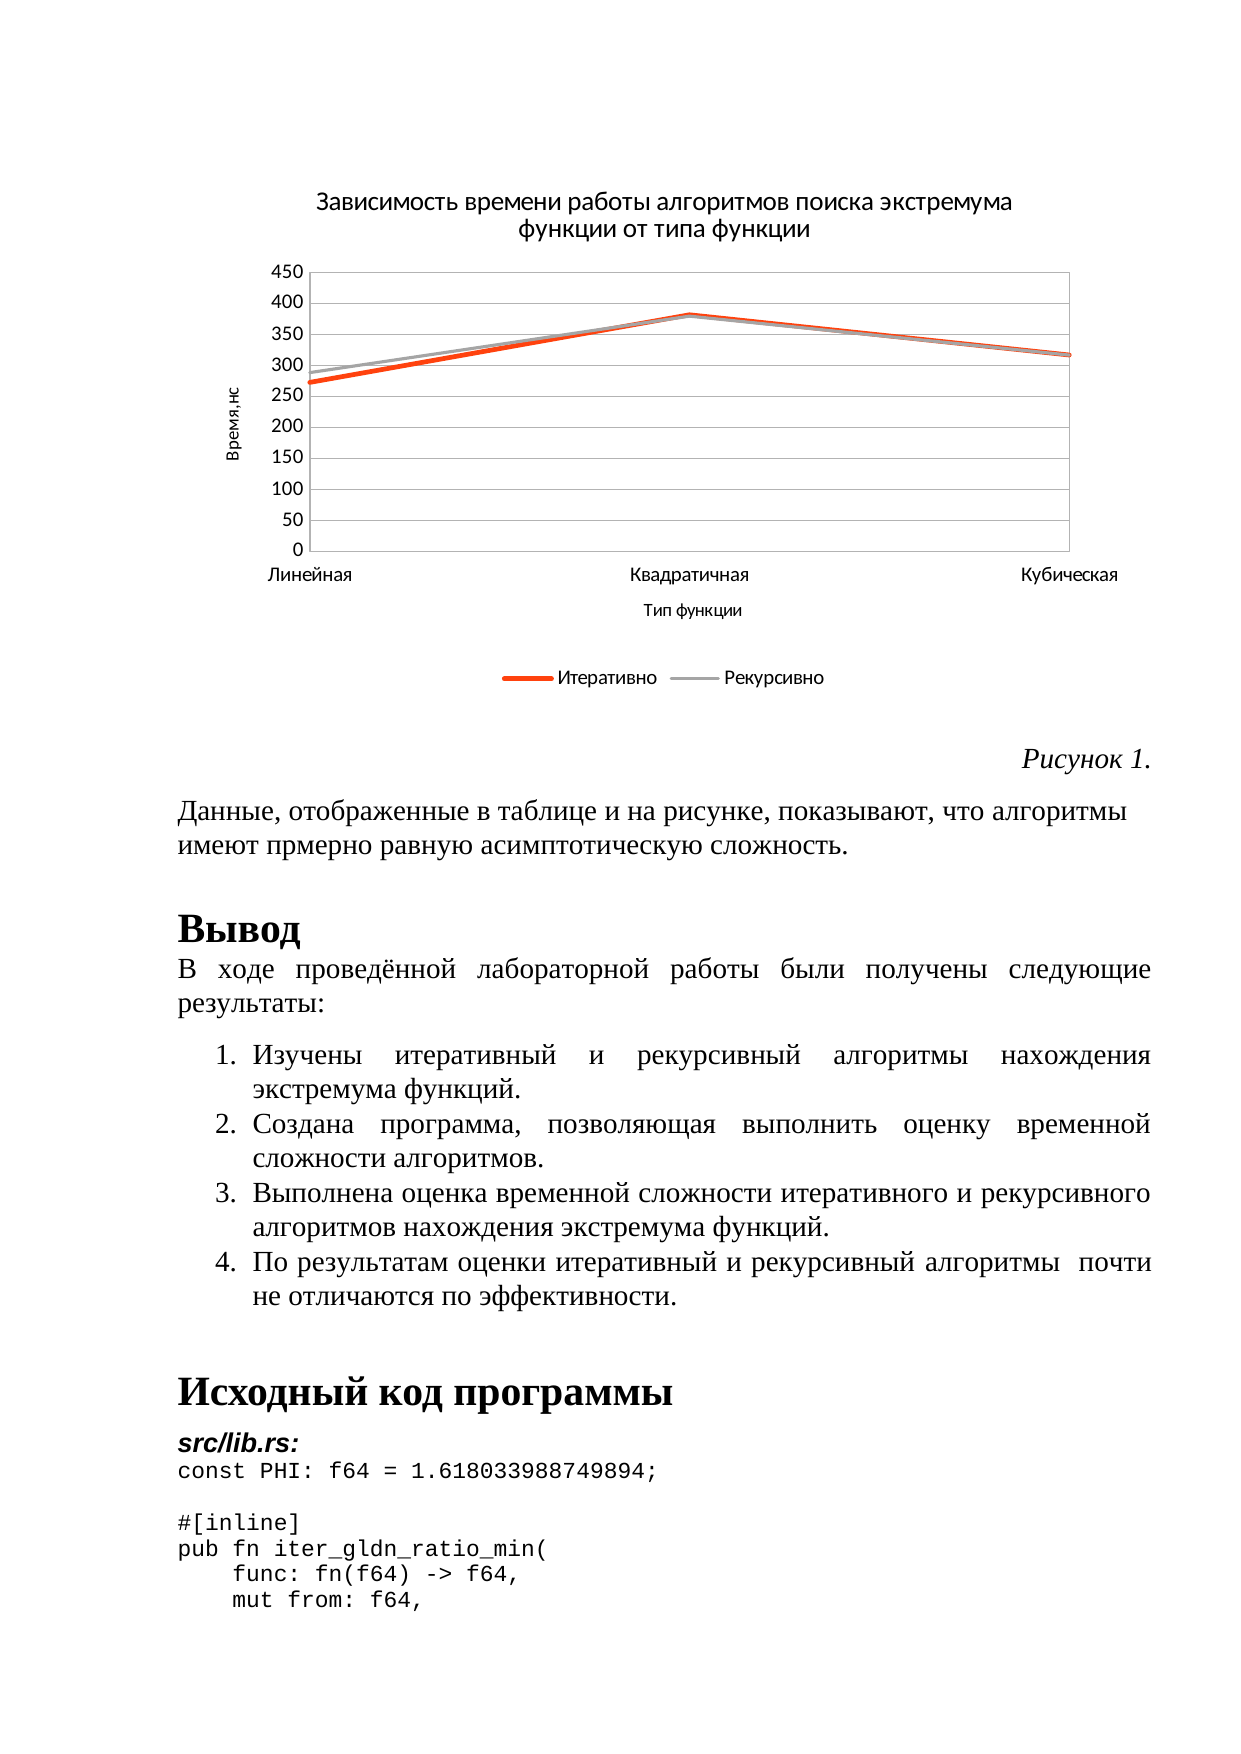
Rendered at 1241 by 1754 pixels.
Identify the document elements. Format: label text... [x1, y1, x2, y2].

text В ходе проведённой лабораторной работы были получены следующие результаты: [177, 951, 1152, 1019]
text func: fn(f64) -> f64, [177, 1563, 1152, 1589]
list Изучены итеративный и рекурсивный алгоритмы нахождения экстремума функций. [215, 1037, 1152, 1105]
subtitle src/lib.rs: [177, 1427, 1152, 1458]
list Выполнена оценка временной сложности итеративного и рекурсивного алгоритмов нахождения экстремума функций. [215, 1175, 1152, 1243]
text Данные, отображенные в таблице и на рисунке, показывают, что алгоритмы имеют прмерно равную асимптотическую сложность. [177, 793, 1152, 861]
text Рисунок 1. [177, 741, 1152, 775]
text #[inline] [177, 1511, 1152, 1537]
list Создана программа, позволяющая выполнить оценку временной сложности алгоритмов. [215, 1106, 1152, 1174]
list По результатам оценки итеративный и рекурсивный алгоритмы почти не отличаются по эффективности. [215, 1244, 1152, 1312]
subtitle Исходный код программы [177, 1366, 1152, 1414]
text mut from: f64, [177, 1589, 1152, 1615]
text const PHI: f64 = 1.618033988749894; [177, 1459, 1152, 1485]
text pub fn iter_gldn_ratio_min( [177, 1537, 1152, 1563]
subtitle Вывод [177, 903, 1152, 951]
